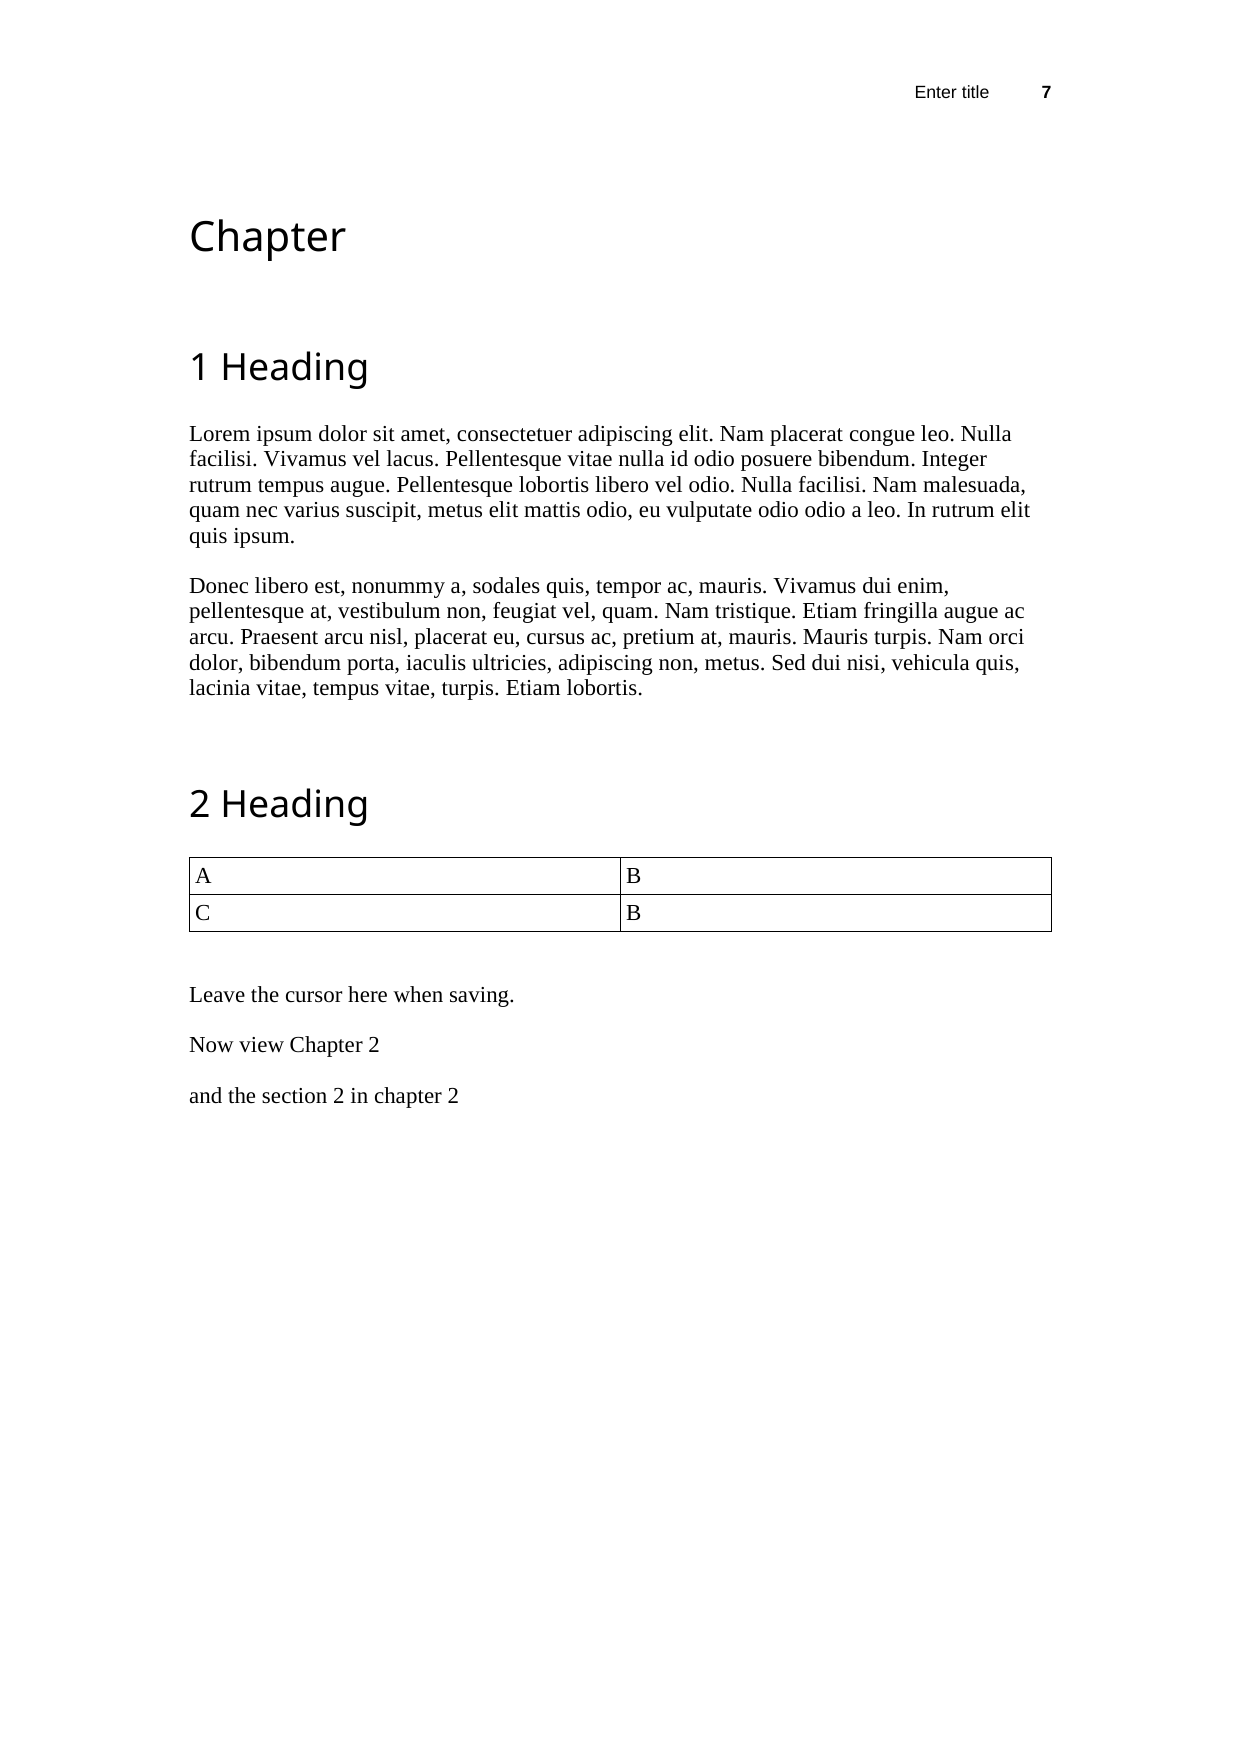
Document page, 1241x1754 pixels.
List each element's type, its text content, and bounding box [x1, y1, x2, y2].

text Donec libero est, nonummy a, sodales quis, tempor ac, mauris. Vivamus dui enim, pellentesque at, vestibulum non, feugiat vel, quam. Nam tristique. Etiam fringilla augue ac arcu. Praesent arcu nisl, placerat eu, cursus ac, pretium at, mauris. Mauris turpis. Nam orci dolor, bibendum porta, iaculis ultricies, adipiscing non, metus. Sed dui nisi, vehicula quis, lacinia vitae, tempus vitae, turpis. Etiam lobortis. [189, 573, 1051, 701]
table_header A [190, 858, 620, 894]
text Leave the cursor here when saving. [189, 982, 1051, 1007]
title Chapter [189, 207, 1051, 264]
subtitle Heading [189, 341, 1051, 392]
text Lorem ipsum dolor sit amet, consectetuer adipiscing elit. Nam placerat congue leo. Nulla facilisi. Vivamus vel lacus. Pellentesque vitae nulla id odio posuere bibendum. Integer rutrum tempus augue. Pellentesque lobortis libero vel odio. Nulla facilisi. Nam malesuada, quam nec varius suscipit, metus elit mattis odio, eu vulputate odio odio a leo. In rutrum elit quis ipsum. [189, 421, 1051, 548]
text and the section 2 in chapter 2 [189, 1082, 1051, 1108]
table_header B [621, 858, 1051, 894]
table_cell B [621, 895, 1051, 931]
subtitle Heading [189, 777, 1051, 828]
text Now view Chapter 2 [189, 1032, 1051, 1058]
table_cell C [190, 895, 620, 931]
